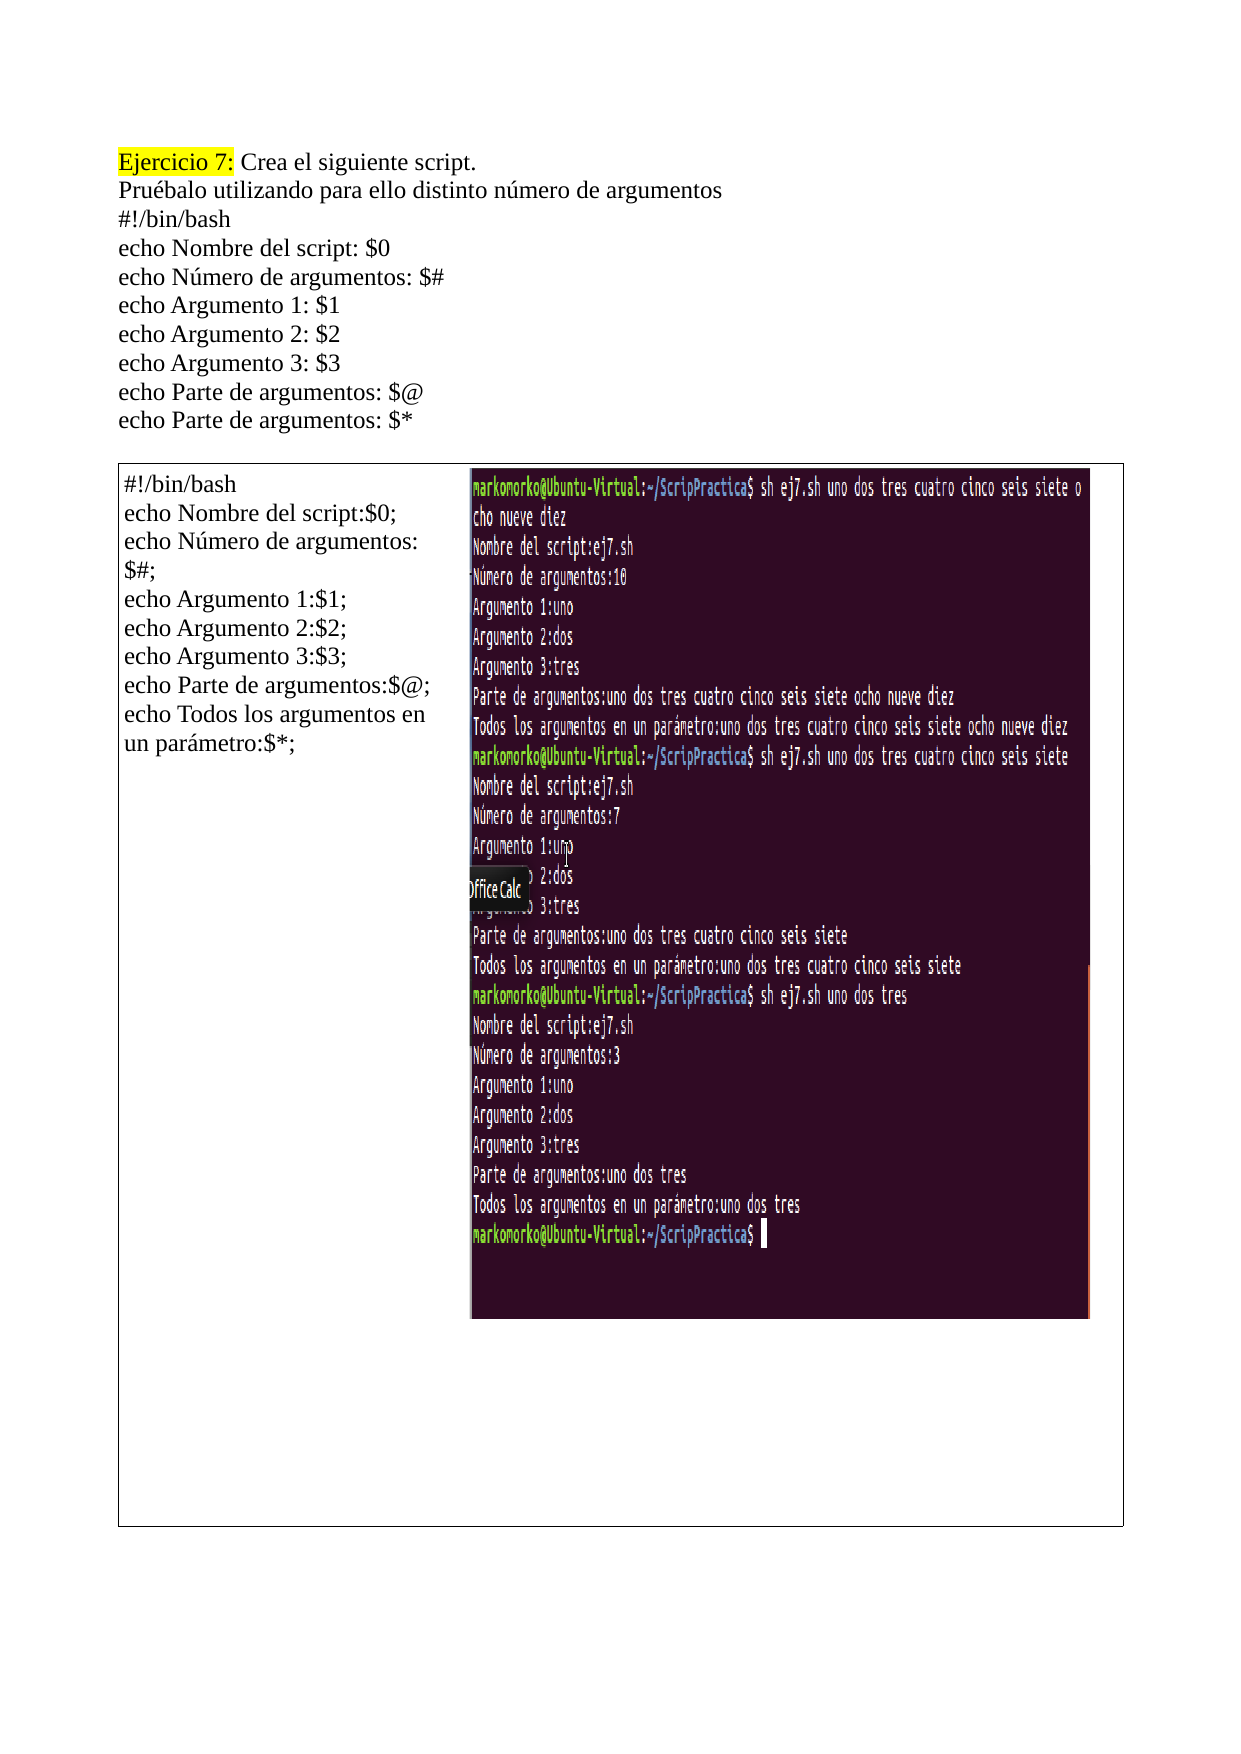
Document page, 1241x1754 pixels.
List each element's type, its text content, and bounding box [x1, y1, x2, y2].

text #!/bin/bash [118, 204, 1122, 233]
text echo Argumento 3: $3 [118, 348, 1122, 377]
text echo Argumento 1: $1 [118, 291, 1122, 319]
table_header [437, 464, 1123, 1526]
table_header #!/bin/bash echo Nombre del script:$0; echo Número de argumentos:$#; echo Argumento 1:$1; echo Argumento 2:$2; echo Argumento 3:$3; echo Parte de argumentos:$@; echo Todos los argumentos en un parámetro:$*; [119, 464, 437, 1526]
text echo Nombre del script: $0 [118, 233, 1122, 262]
text Pruébalo utilizando para ello distinto número de argumentos [118, 176, 1122, 204]
text echo Parte de argumentos: $* [118, 406, 1122, 434]
text echo Parte de argumentos: $@ [118, 377, 1122, 406]
text echo Número de argumentos: $# [118, 262, 1122, 291]
text Ejercicio 7: Crea el siguiente script. [118, 147, 1122, 176]
picture [469, 468, 1091, 1319]
text echo Argumento 2: $2 [118, 319, 1122, 348]
